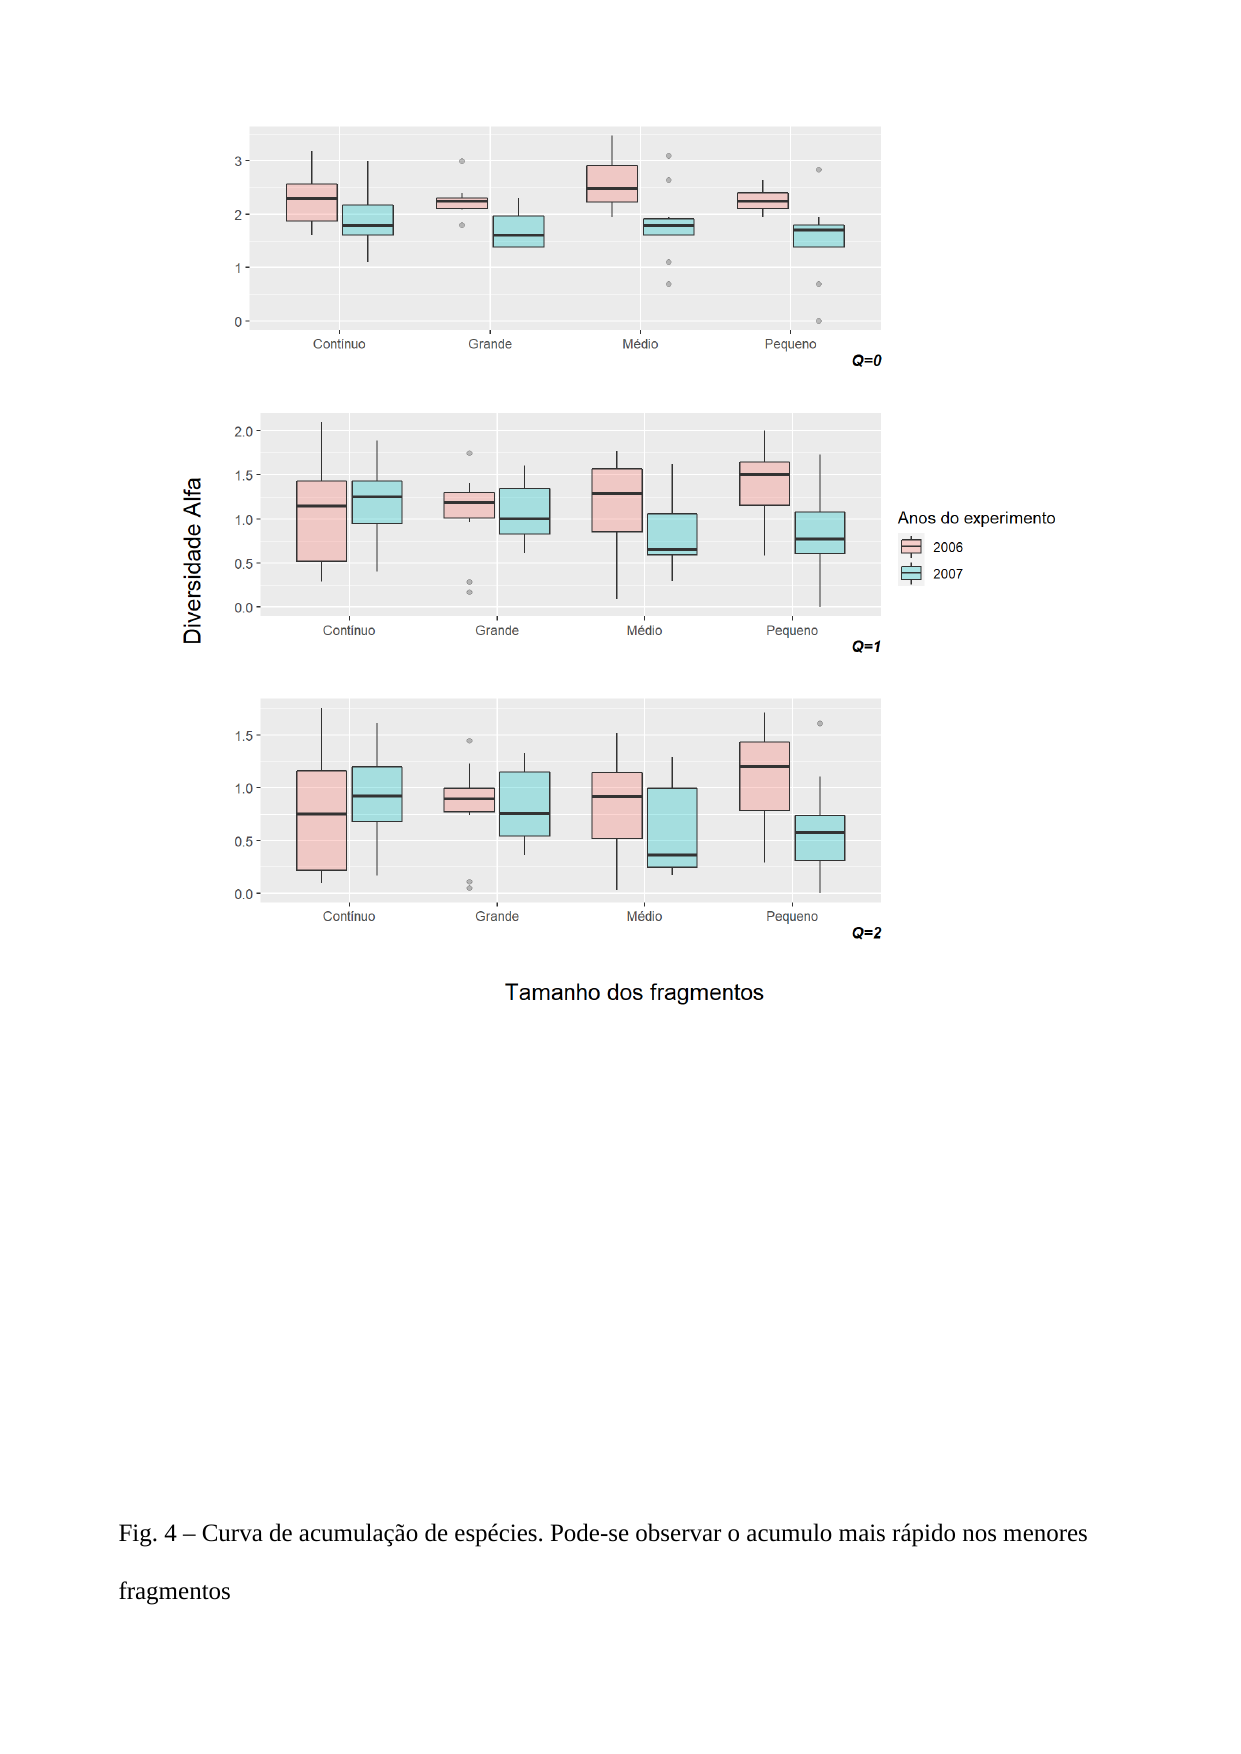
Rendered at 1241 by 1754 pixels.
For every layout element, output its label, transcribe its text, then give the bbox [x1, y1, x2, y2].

text Fig. 4 – Curva de acumulação de espécies. Pode-se observar o acumulo mais rápido nos menores fragmentos [118, 1518, 1122, 1605]
picture [177, 118, 1063, 1005]
